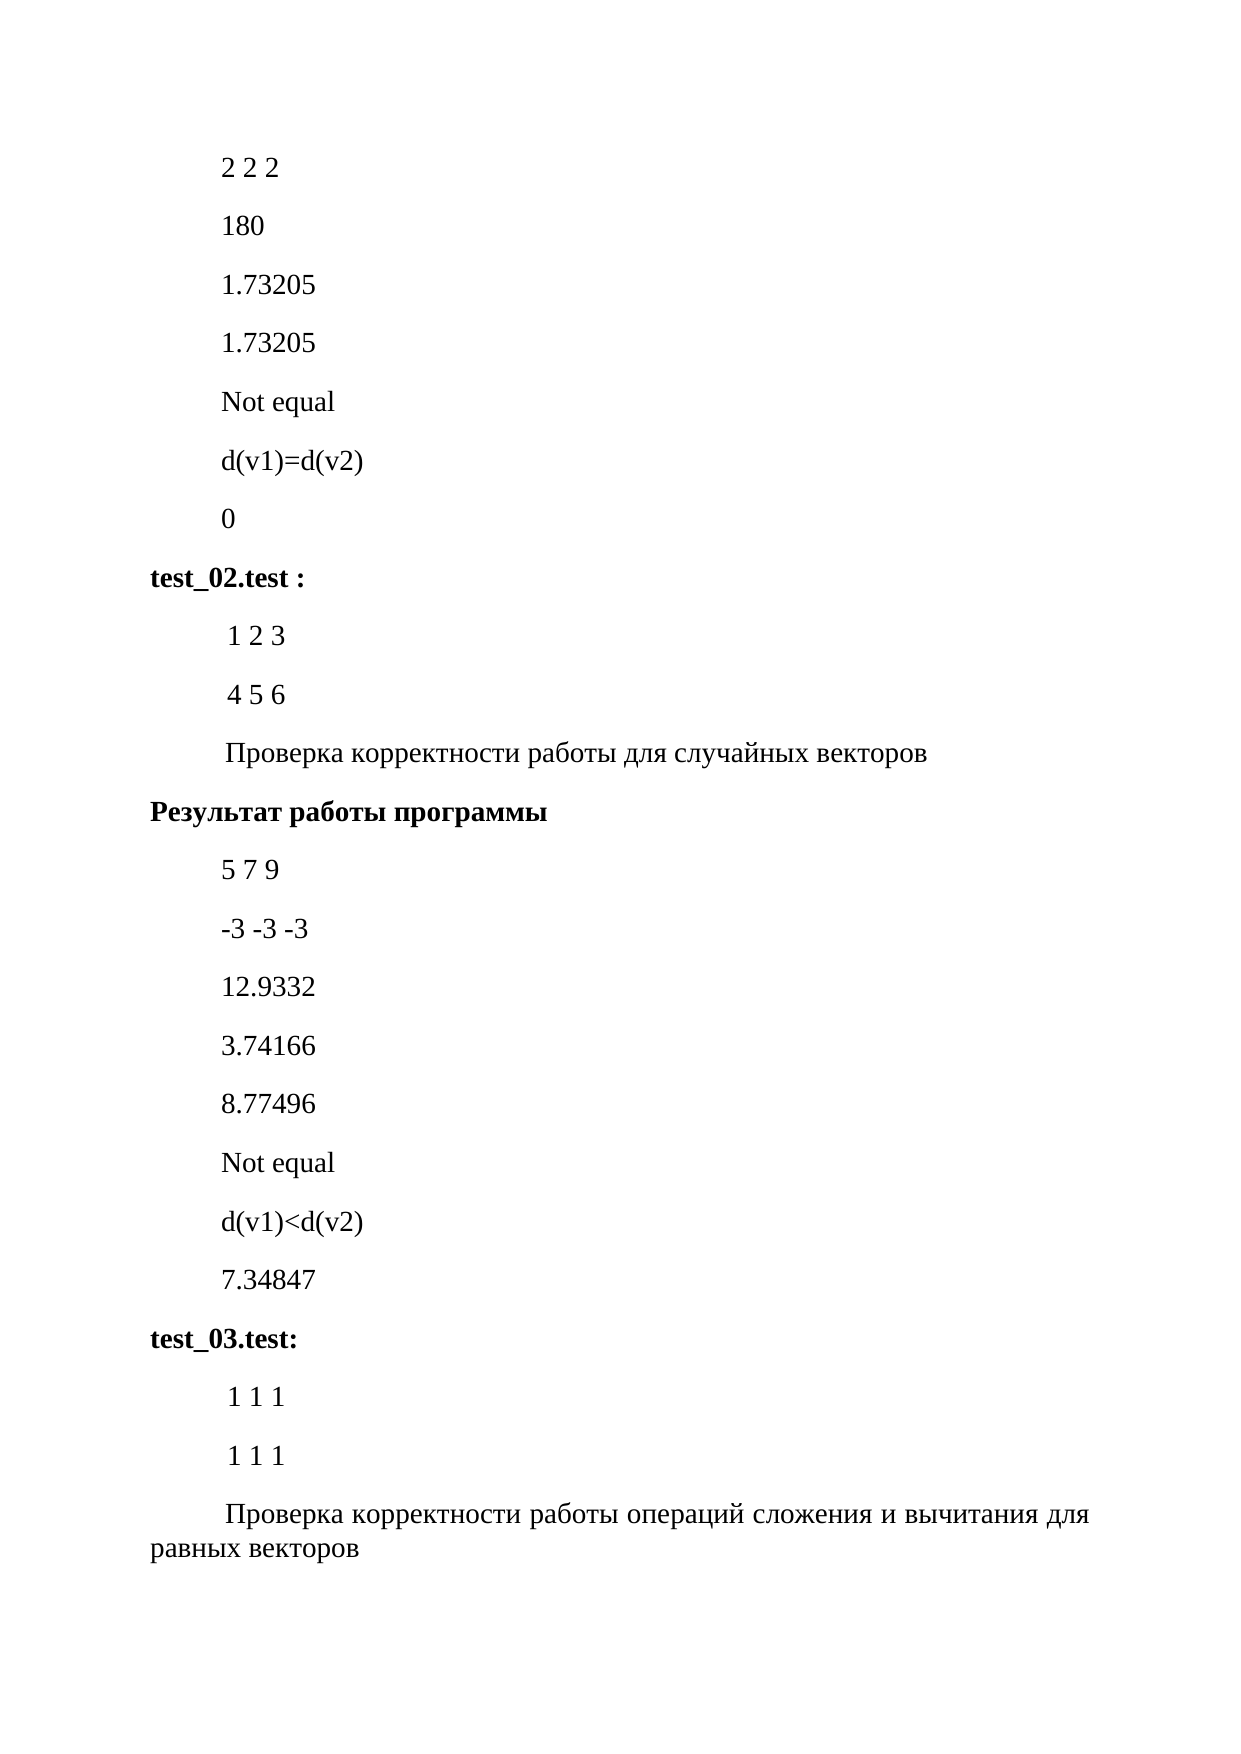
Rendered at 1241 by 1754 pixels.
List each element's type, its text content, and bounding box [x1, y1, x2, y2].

text Not equal [150, 384, 1090, 418]
text 8.77496 [150, 1087, 1090, 1120]
text Результат работы программы [150, 794, 1090, 827]
text 12.9332 [150, 969, 1090, 1003]
text 7.34847 [150, 1262, 1090, 1296]
text d(v1)<d(v2) [150, 1204, 1090, 1237]
text d(v1)=d(v2) [150, 443, 1090, 476]
text Проверка корректности работы для случайных векторов [150, 735, 1090, 769]
text Проверка корректности работы операций сложения и вычитания для равных векторов [150, 1496, 1090, 1563]
text test_02.test : [150, 560, 1090, 593]
text Not equal [150, 1145, 1090, 1179]
text 1 2 3 [150, 618, 1090, 652]
text 5 7 9 [150, 852, 1090, 886]
text 4 5 6 [150, 677, 1090, 710]
text 1 1 1 [150, 1379, 1090, 1413]
text 2 2 2 [150, 150, 1090, 183]
text 3.74166 [150, 1028, 1090, 1062]
text 180 [150, 208, 1090, 242]
text -3 -3 -3 [150, 911, 1090, 944]
text 1.73205 [150, 267, 1090, 301]
text test_03.test: [150, 1321, 1090, 1354]
text 0 [150, 501, 1090, 535]
text 1 1 1 [150, 1438, 1090, 1471]
text 1.73205 [150, 326, 1090, 359]
